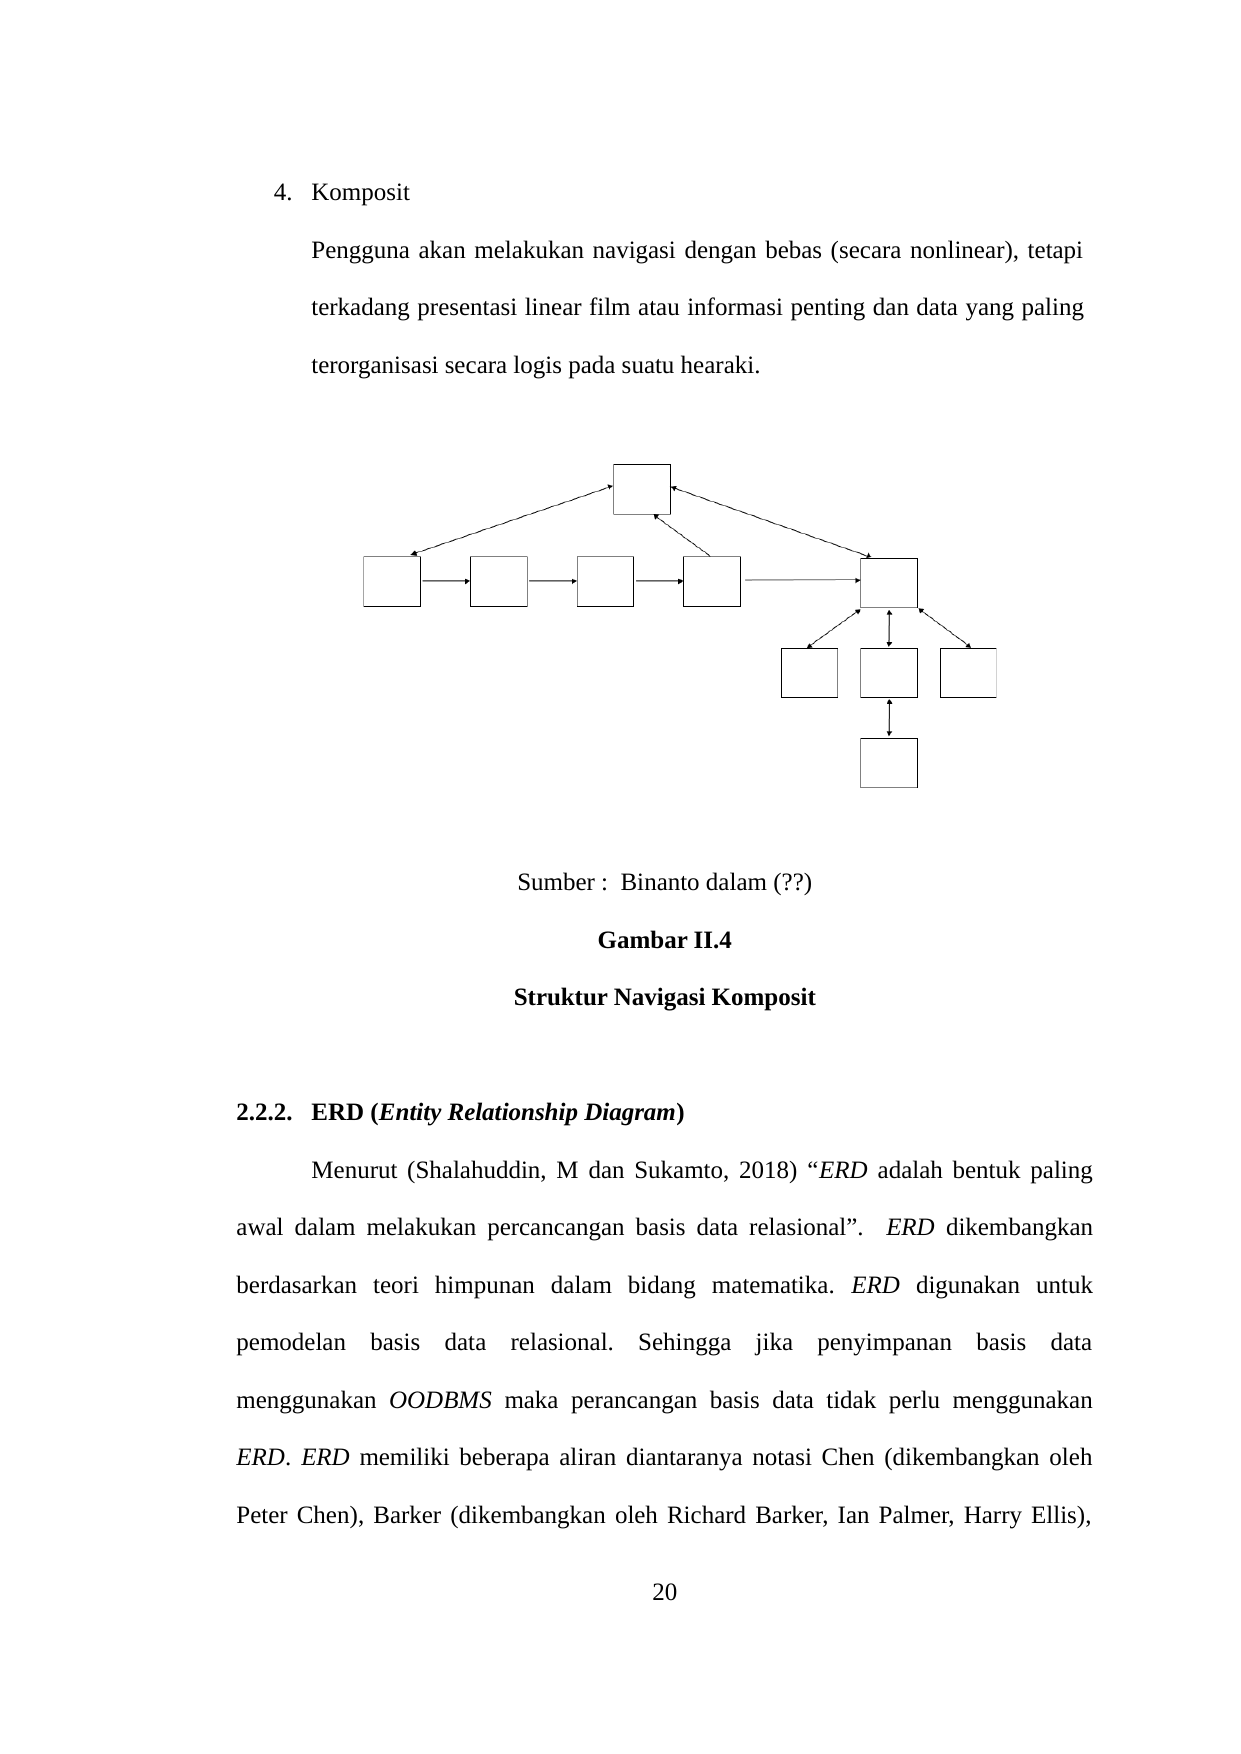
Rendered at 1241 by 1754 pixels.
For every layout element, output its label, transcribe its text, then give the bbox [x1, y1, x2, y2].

text Pengguna akan melakukan navigasi dengan bebas (secara nonlinear), tetapi terkadang presentasi linear film atau informasi penting dan data yang paling terorganisasi secara logis pada suatu hearaki. [236, 235, 1093, 378]
text Menurut (Shalahuddin, M dan Sukamto, 2018) “ERD adalah bentuk paling awal dalam melakukan percancangan basis data relasional”. ERD dikembangkan berdasarkan teori himpunan dalam bidang matematika. ERD digunakan untuk pemodelan basis data relasional. Sehingga jika penyimpanan basis data menggunakan OODBMS maka perancangan basis data tidak perlu menggunakan ERD. ERD memiliki beberapa aliran diantaranya notasi Chen (dikembangkan oleh Peter Chen), Barker (dikembangkan oleh Richard Barker, Ian Palmer, Harry Ellis), [236, 1155, 1093, 1528]
text 2.2.2. ERD (Entity Relationship Diagram) [236, 1097, 1093, 1126]
text Gambar II.4 [236, 925, 1093, 953]
text Struktur Navigasi Komposit [236, 982, 1093, 1011]
list Komposit [274, 177, 1093, 206]
text Sumber : Binanto dalam (??) [236, 810, 1093, 896]
picture [363, 464, 997, 788]
